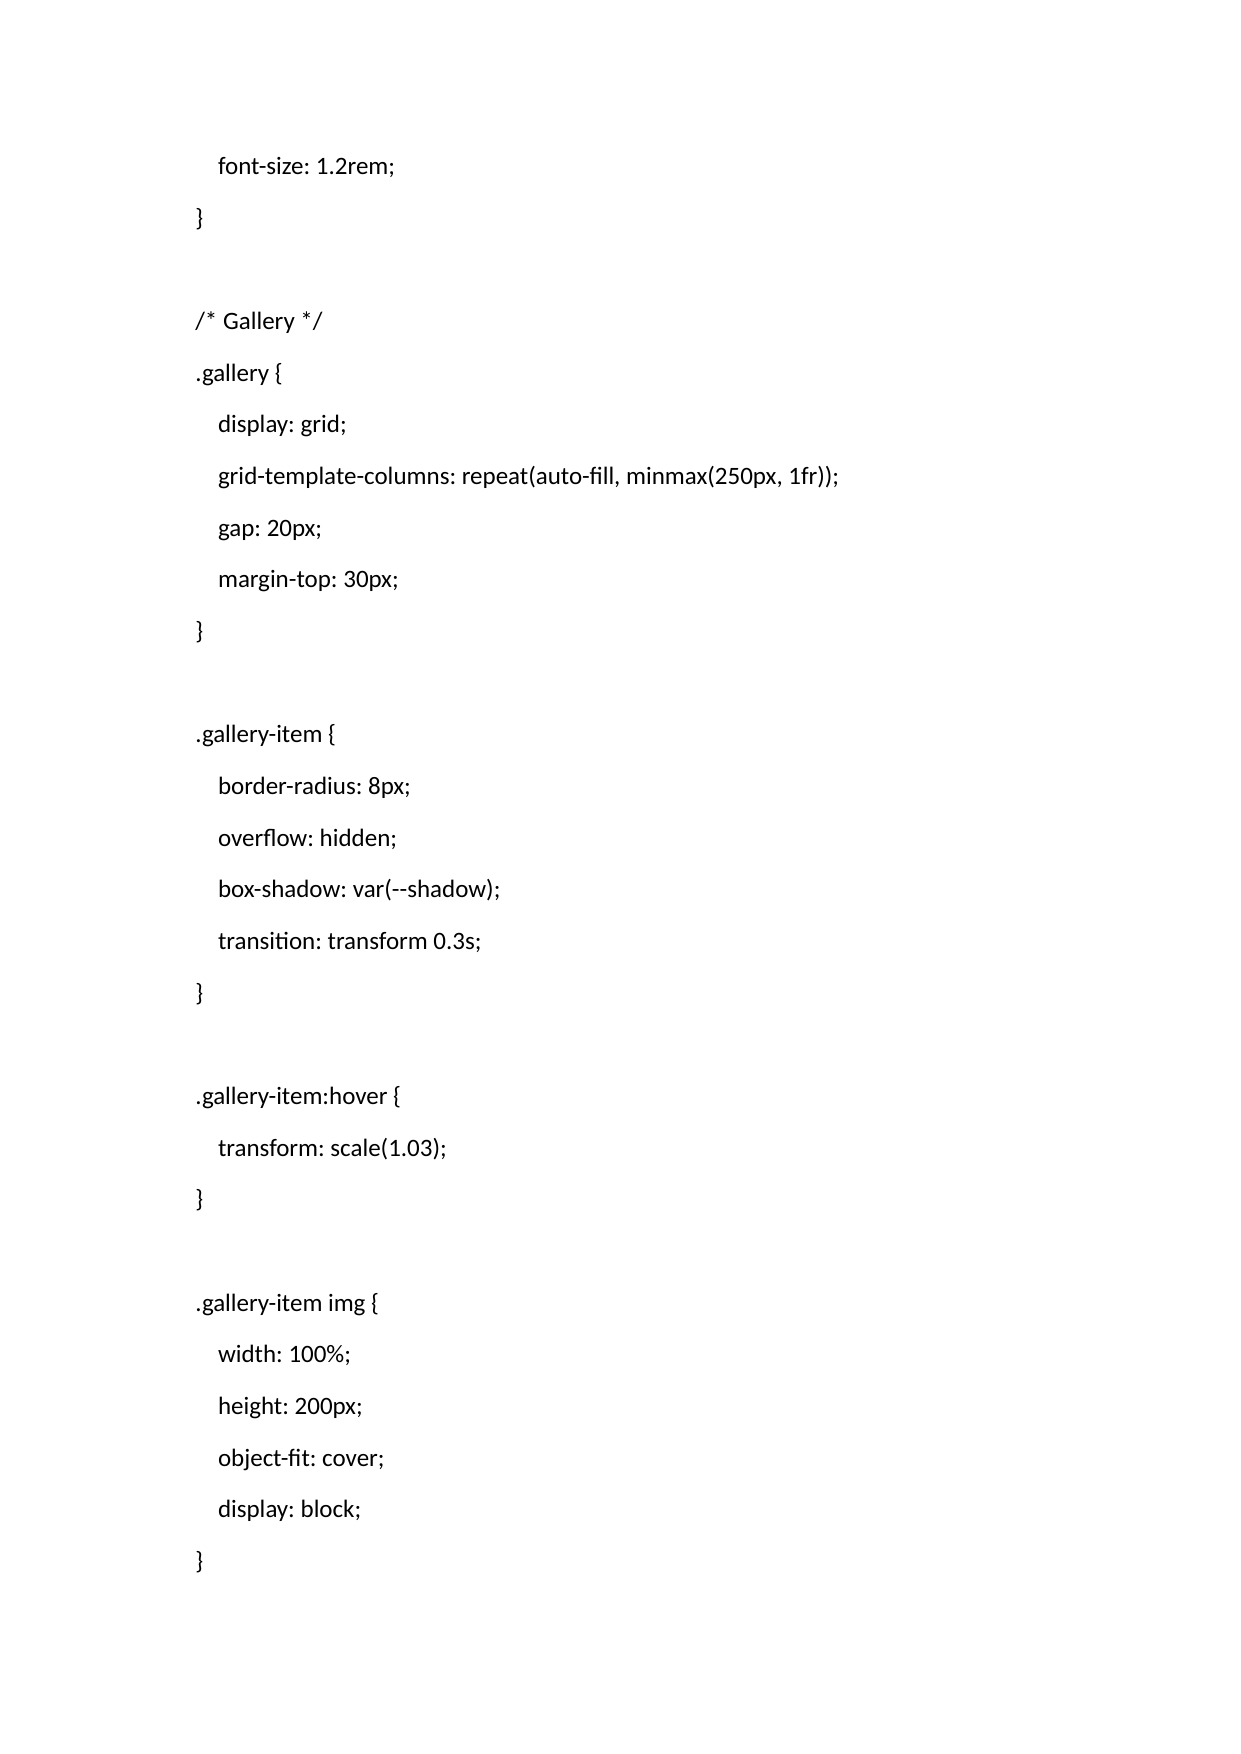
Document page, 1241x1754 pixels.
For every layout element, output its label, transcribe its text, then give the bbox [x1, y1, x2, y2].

text box-shadow: var(--shadow); [150, 873, 1090, 904]
text font-size: 1.2rem; [150, 150, 1090, 181]
text } [150, 1183, 1090, 1214]
text display: grid; [150, 408, 1090, 439]
text overflow: hidden; [150, 822, 1090, 852]
text } [150, 615, 1090, 646]
text margin-top: 30px; [150, 563, 1090, 594]
text .gallery-item { [150, 718, 1090, 749]
text .gallery-item:hover { [150, 1080, 1090, 1111]
text .gallery { [150, 357, 1090, 387]
text height: 200px; [150, 1390, 1090, 1421]
text border-radius: 8px; [150, 770, 1090, 801]
text } [150, 977, 1090, 1007]
text grid-template-columns: repeat(auto-fill, minmax(250px, 1fr)); [150, 460, 1090, 491]
text object-fit: cover; [150, 1442, 1090, 1472]
text transform: scale(1.03); [150, 1132, 1090, 1162]
text .gallery-item img { [150, 1287, 1090, 1317]
text gap: 20px; [150, 512, 1090, 542]
text } [150, 1545, 1090, 1576]
text transition: transform 0.3s; [150, 925, 1090, 956]
text width: 100%; [150, 1338, 1090, 1369]
text display: block; [150, 1493, 1090, 1524]
text } [150, 202, 1090, 232]
text /* Gallery */ [150, 305, 1090, 336]
